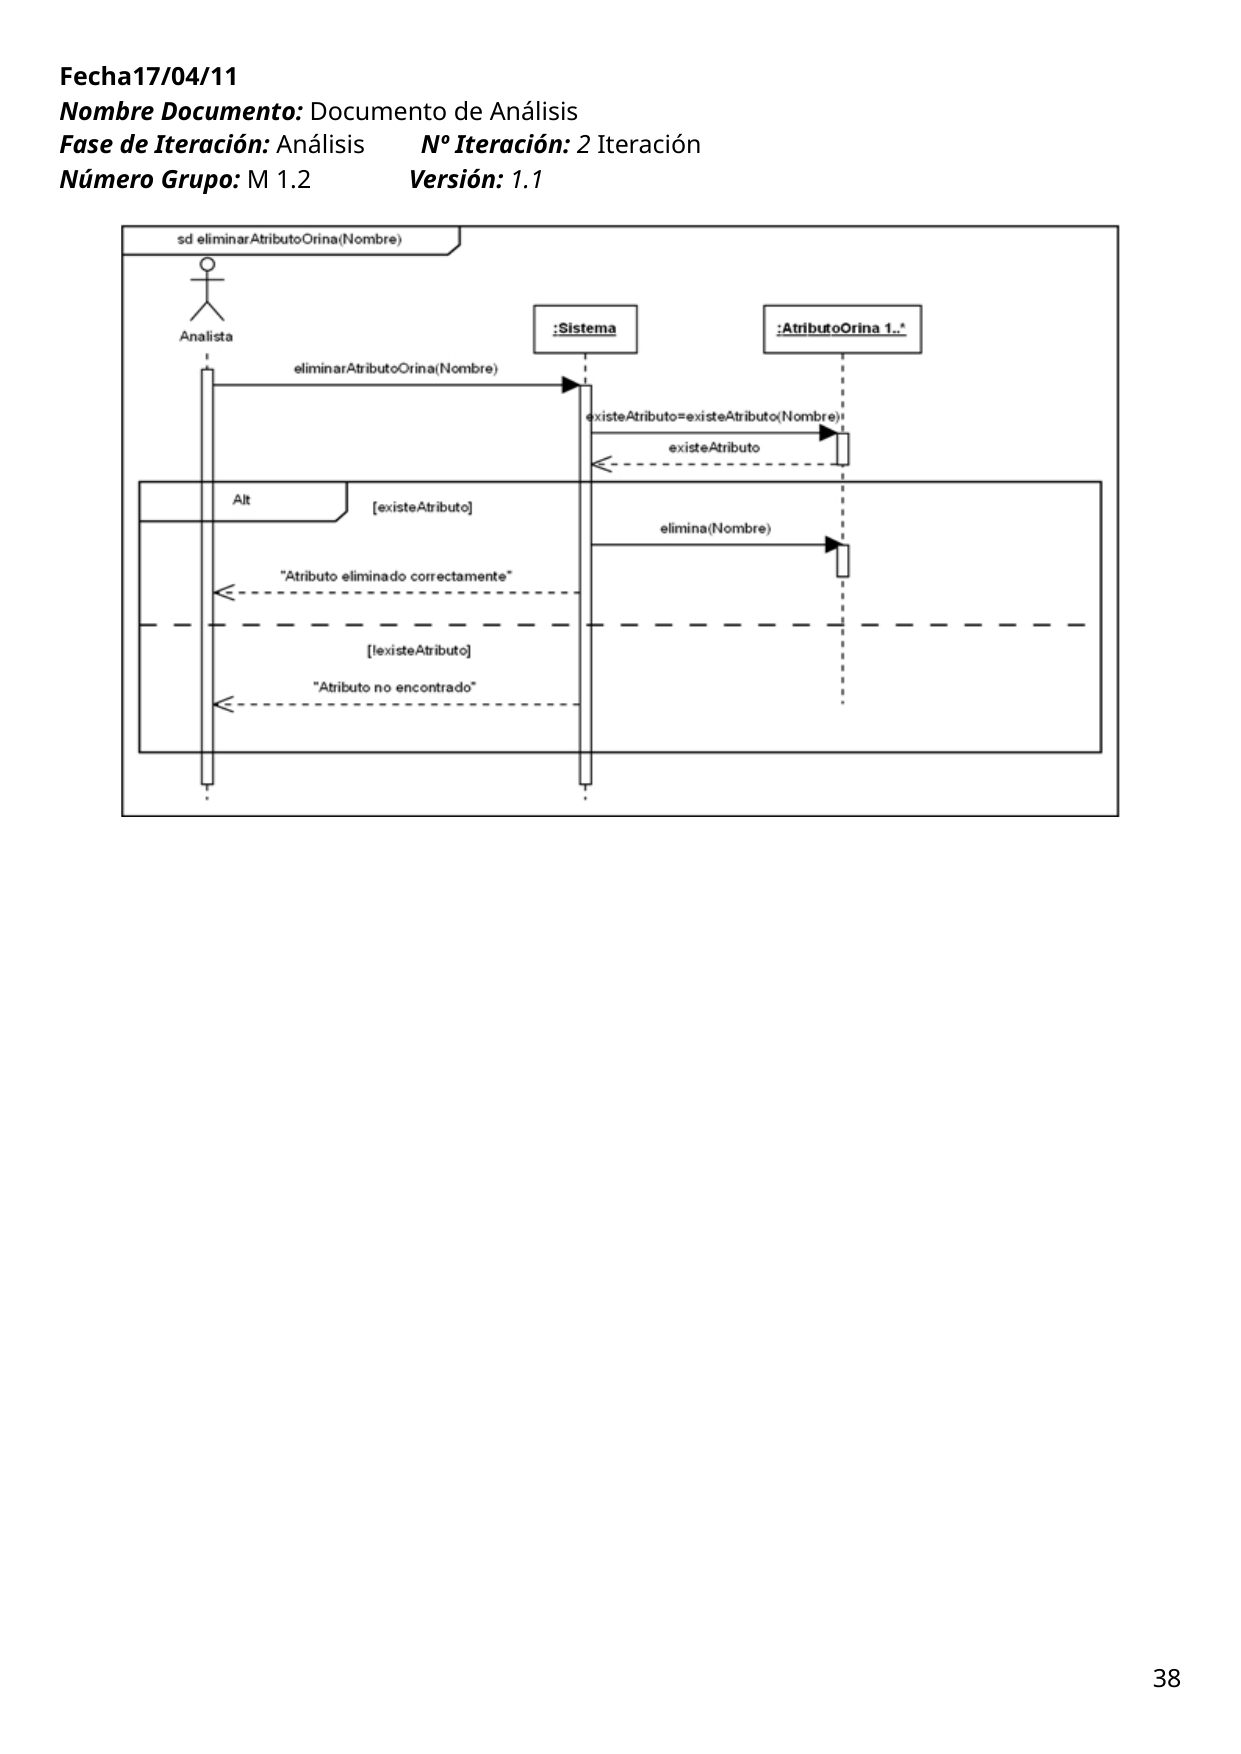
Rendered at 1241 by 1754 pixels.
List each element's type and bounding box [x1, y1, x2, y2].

picture [121, 224, 1120, 817]
